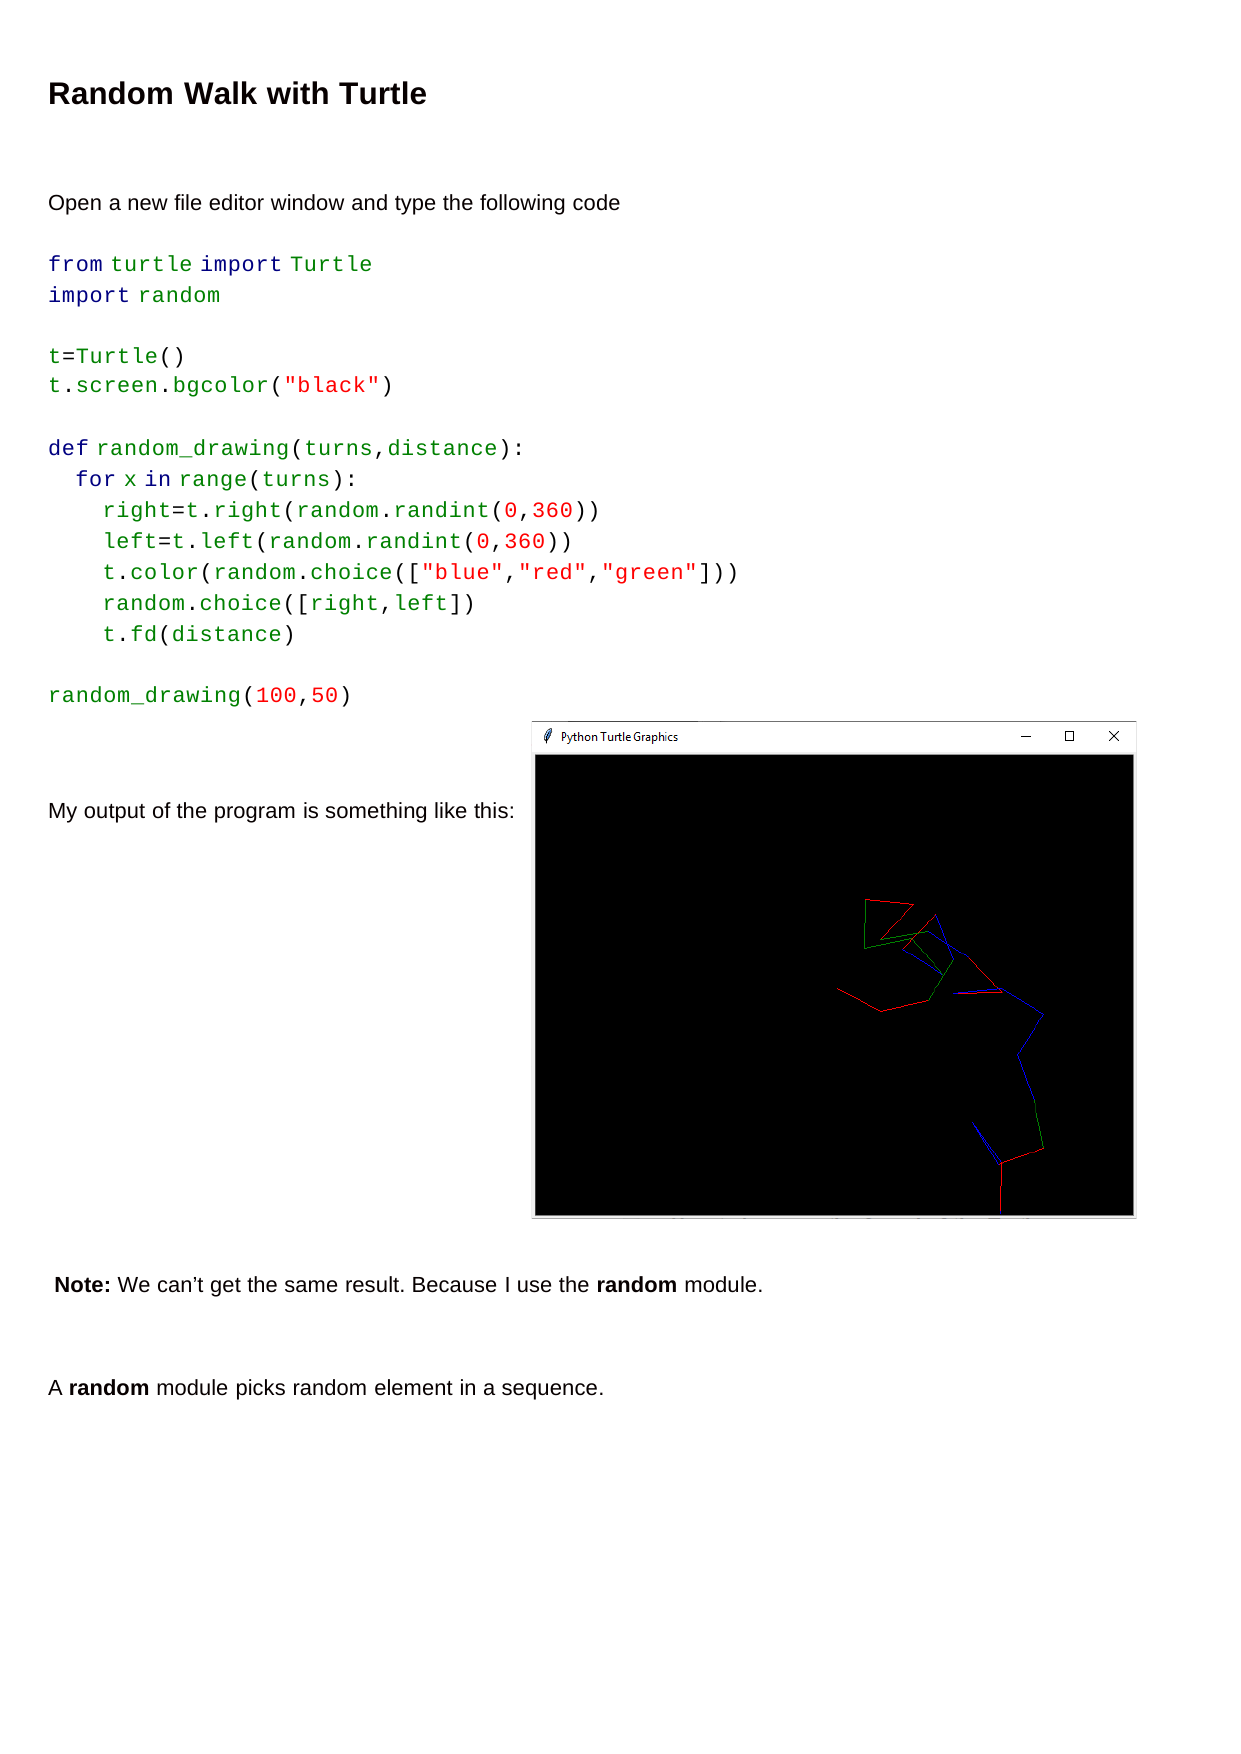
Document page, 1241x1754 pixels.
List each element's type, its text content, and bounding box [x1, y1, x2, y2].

text A random module picks random element in a sequence. [48, 1374, 1192, 1400]
text t.color(random.choice(["blue","red","green"])) [48, 559, 1194, 586]
text t.fd(distance) [48, 621, 1194, 648]
text t.screen.bgcolor("black") [48, 374, 1194, 398]
text Note: We can’t get the same result. Because I use the random module. [48, 1272, 1192, 1297]
text def random_drawing(turns,distance): [48, 434, 1194, 461]
text Open a new file editor window and type the following code [48, 190, 1194, 215]
text import random [48, 282, 1194, 309]
picture [531, 721, 1137, 1219]
text t=Turtle() [48, 345, 1194, 370]
text left=t.left(random.randint(0,360)) [48, 528, 1194, 555]
text from turtle import Turtle [48, 251, 1194, 278]
text My output of the program is something like this: [48, 798, 531, 823]
text right=t.right(random.randint(0,360)) [48, 497, 1194, 524]
text Random Walk with Turtle [48, 75, 1192, 111]
text random.choice([right,left]) [48, 590, 1194, 617]
text random_drawing(100,50) [48, 684, 1194, 709]
text for x in range(turns): [48, 466, 1194, 493]
text [1137, 798, 1192, 823]
